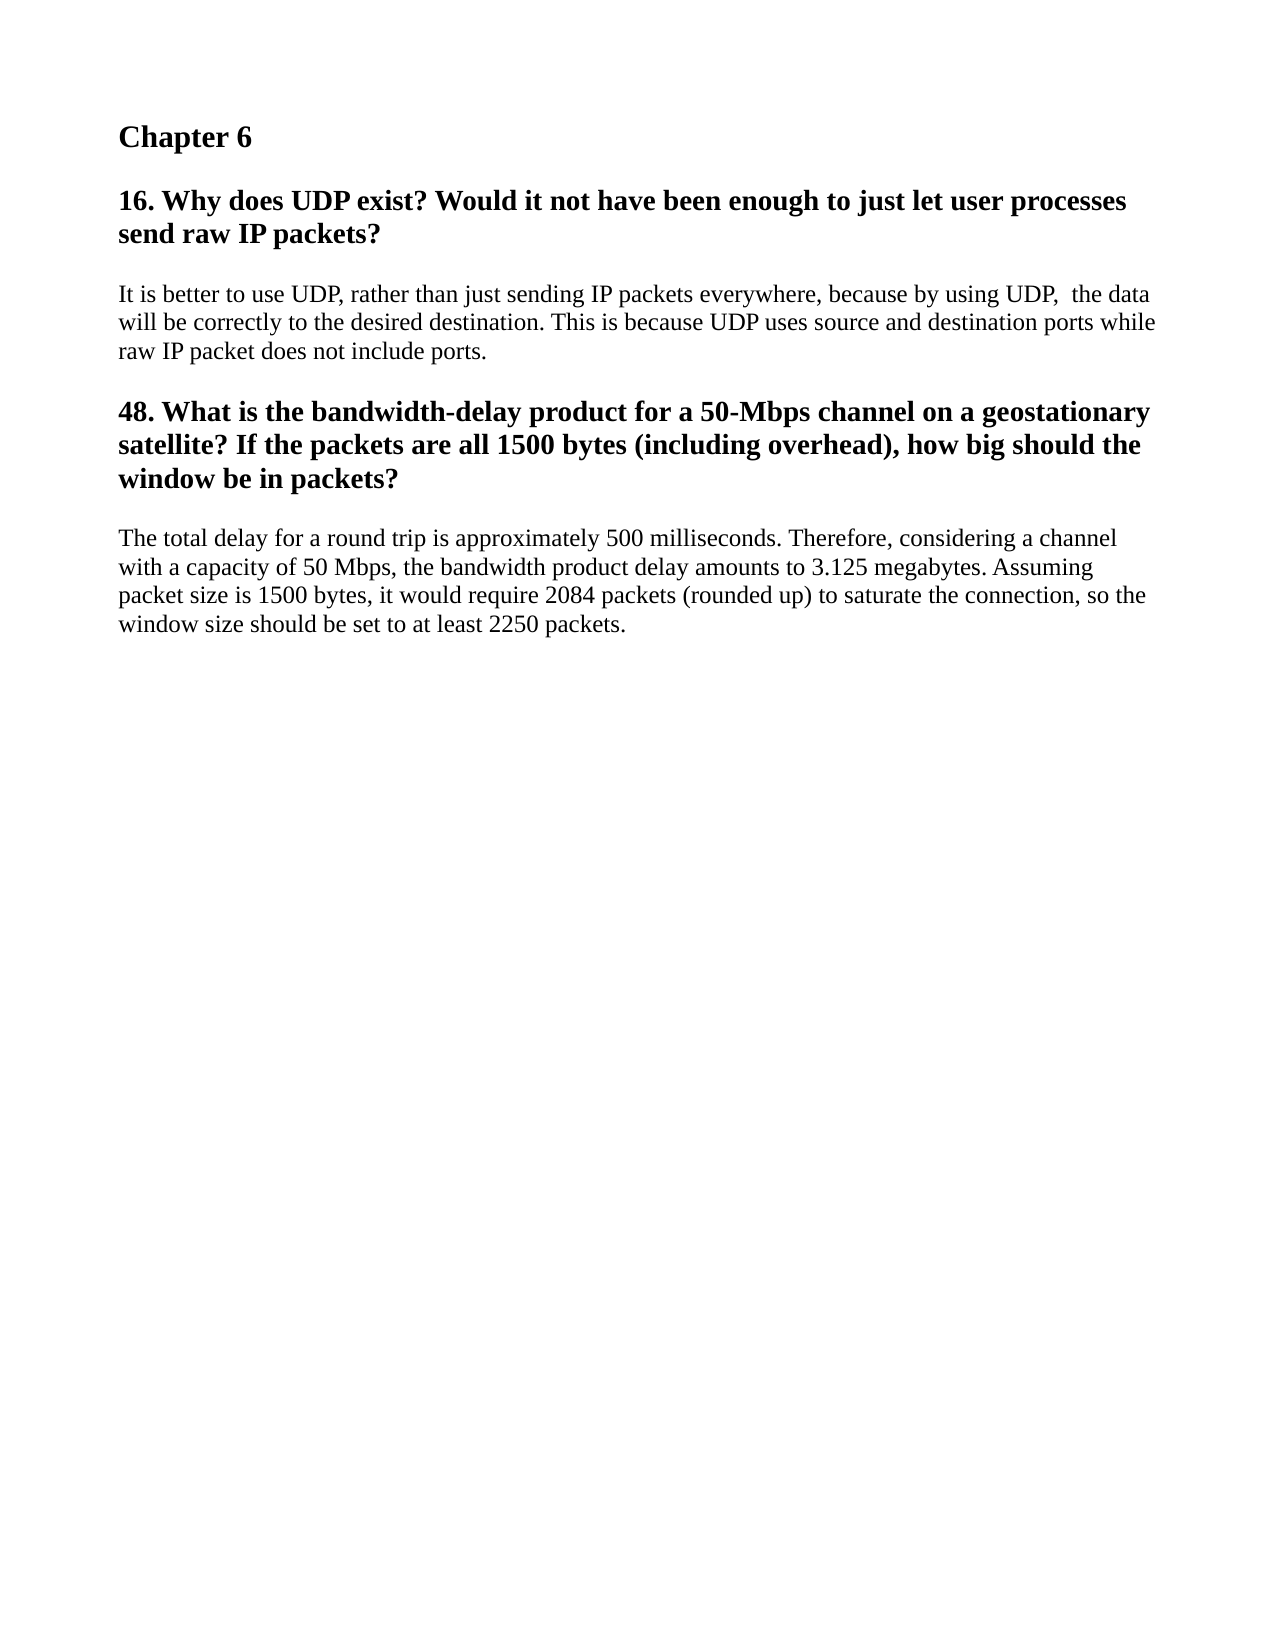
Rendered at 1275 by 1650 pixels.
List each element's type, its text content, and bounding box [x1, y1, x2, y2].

text 16. Why does UDP exist? Would it not have been enough to just let user processes send raw IP packets? [118, 183, 1157, 250]
text The total delay for a round trip is approximately 500 milliseconds. Therefore, considering a channel with a capacity of 50 Mbps, the bandwidth product delay amounts to 3.125 megabytes. Assuming packet size is 1500 bytes, it would require 2084 packets (rounded up) to saturate the connection, so the window size should be set to at least 2250 packets. [118, 523, 1157, 638]
text Chapter 6 [118, 118, 1157, 154]
text It is better to use UDP, rather than just sending IP packets everywhere, because by using UDP, the data will be correctly to the desired destination. This is because UDP uses source and destination ports while raw IP packet does not include ports. [118, 279, 1157, 365]
text 48. What is the bandwidth-delay product for a 50-Mbps channel on a geostationary satellite? If the packets are all 1500 bytes (including overhead), how big should the window be in packets? [118, 394, 1157, 494]
